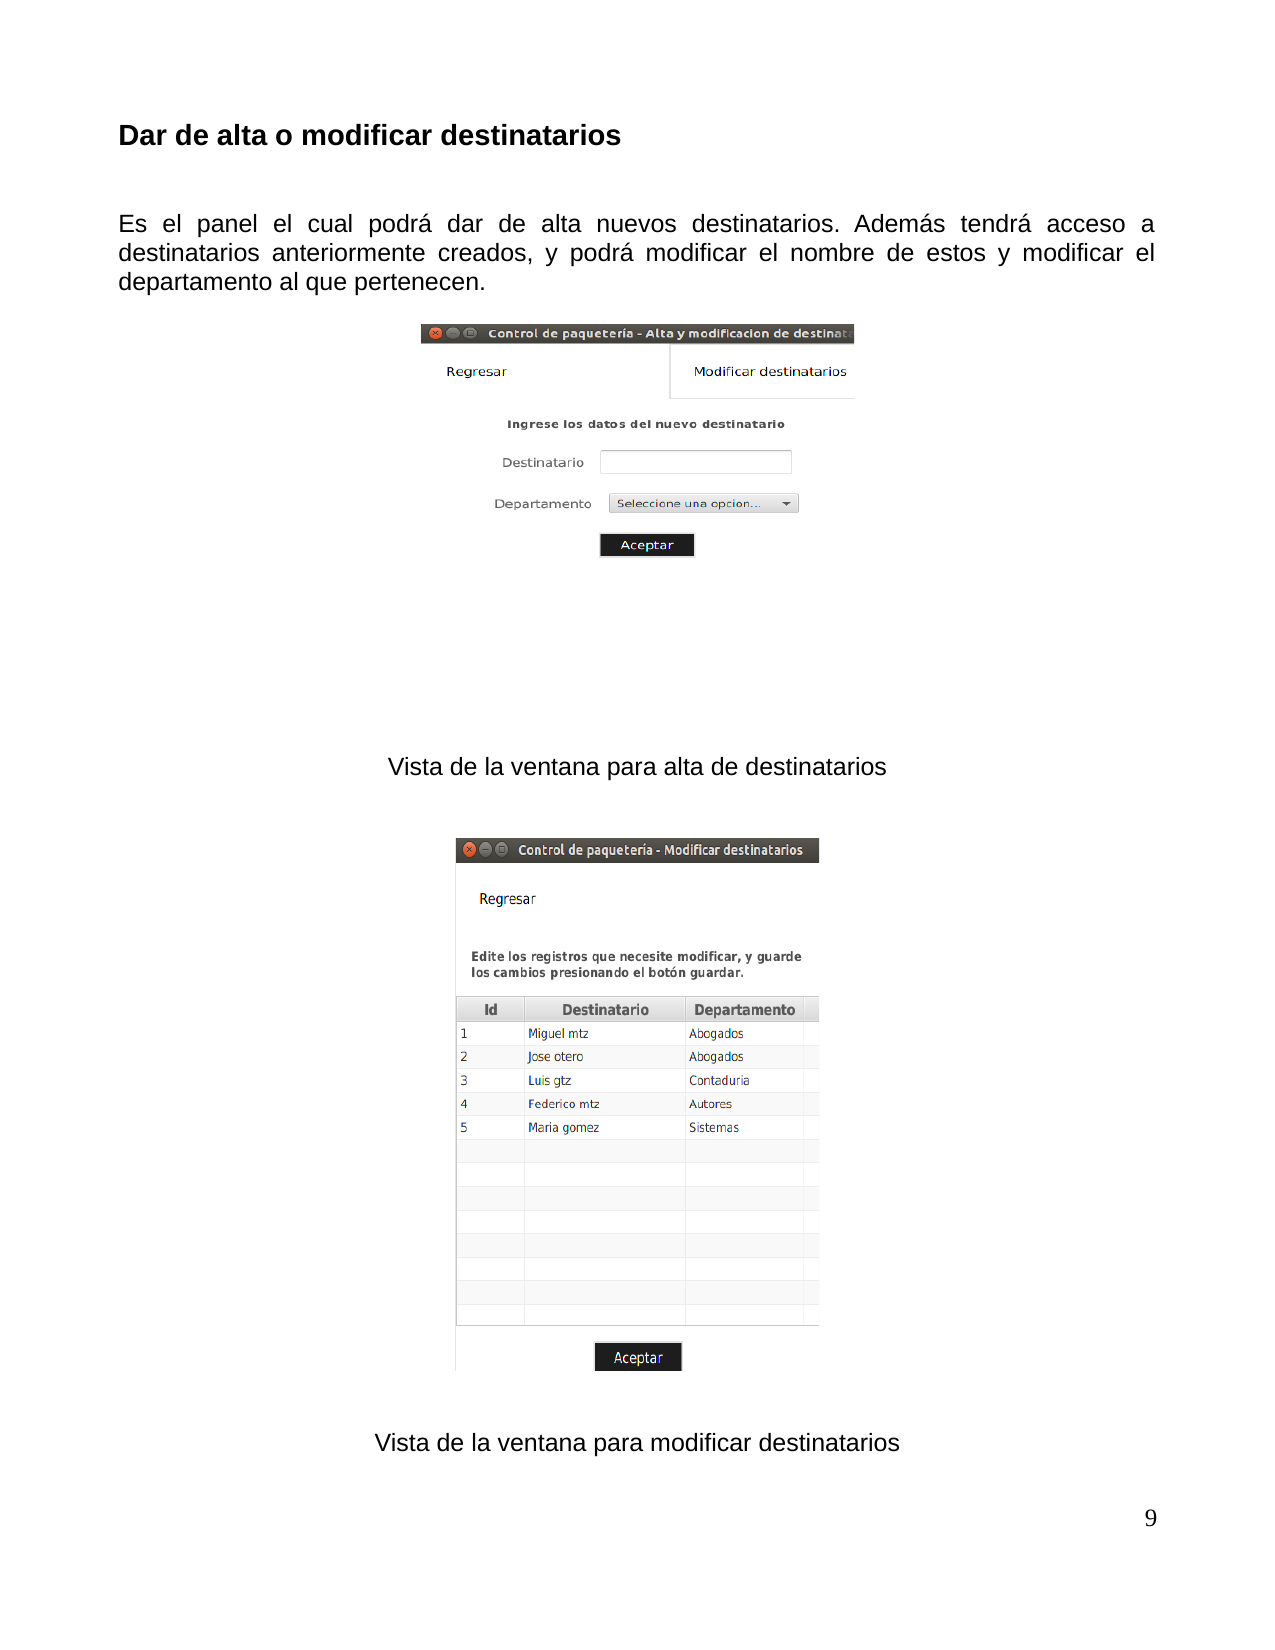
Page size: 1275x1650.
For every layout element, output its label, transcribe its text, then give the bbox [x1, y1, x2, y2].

text Vista de la ventana para modificar destinatarios [118, 1428, 1157, 1457]
picture [455, 838, 820, 1371]
text Es el panel el cual podrá dar de alta nuevos destinatarios. Además tendrá acceso a destinatarios anteriormente creados, y podrá modificar el nombre de estos y modificar el departamento al que pertenecen. [118, 209, 1157, 295]
text Dar de alta o modificar destinatarios [118, 118, 1157, 152]
picture [421, 324, 855, 666]
text Vista de la ventana para alta de destinatarios [118, 752, 1157, 781]
